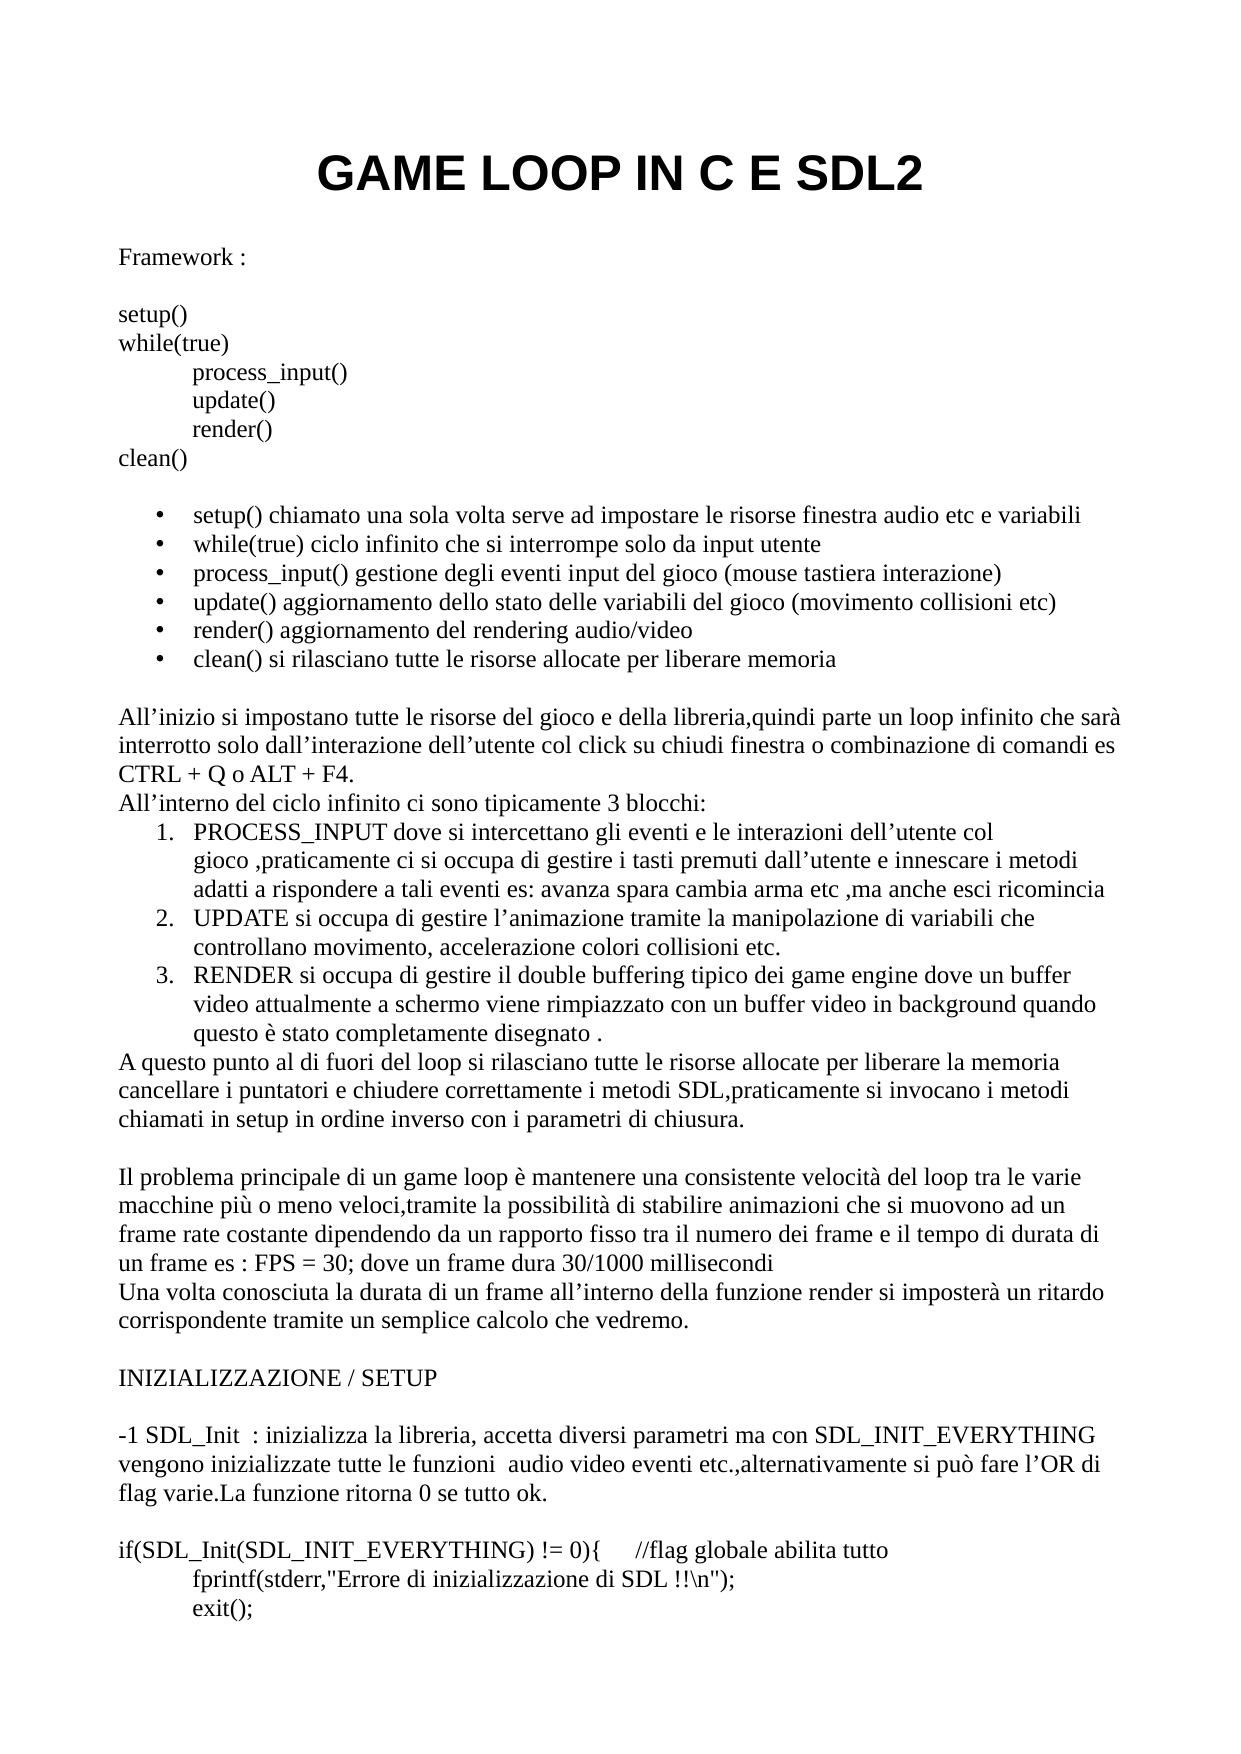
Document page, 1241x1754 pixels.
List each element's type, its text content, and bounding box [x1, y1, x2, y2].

list PROCESS_INPUT dove si intercettano gli eventi e le interazioni dell’utente col gioco ,praticamente ci si occupa di gestire i tasti premuti dall’utente e innescare i metodi adatti a rispondere a tali eventi es: avanza spara cambia arma etc ,ma anche esci ricomincia [156, 817, 1122, 903]
list update() aggiornamento dello stato delle variabili del gioco (movimento collisioni etc) [156, 587, 1122, 616]
text A questo punto al di fuori del loop si rilasciano tutte le risorse allocate per liberare la memoria cancellare i puntatori e chiudere correttamente i metodi SDL,praticamente si invocano i metodi chiamati in setup in ordine inverso con i parametri di chiusura. [118, 1047, 1122, 1133]
text exit(); [118, 1593, 1122, 1622]
text All’interno del ciclo infinito ci sono tipicamente 3 blocchi: [118, 788, 1122, 817]
text All’inizio si impostano tutte le risorse del gioco e della libreria,quindi parte un loop infinito che sarà interrotto solo dall’interazione dell’utente col click su chiudi finestra o combinazione di comandi es CTRL + Q o ALT + F4. [118, 702, 1122, 788]
list clean() si rilasciano tutte le risorse allocate per liberare memoria [156, 644, 1122, 673]
list render() aggiornamento del rendering audio/video [156, 616, 1122, 644]
text Il problema principale di un game loop è mantenere una consistente velocità del loop tra le varie macchine più o meno veloci,tramite la possibilità di stabilire animazioni che si muovono ad un frame rate costante dipendendo da un rapporto fisso tra il numero dei frame e il tempo di durata di un frame es : FPS = 30; dove un frame dura 30/1000 millisecondi [118, 1162, 1122, 1277]
title GAME LOOP IN C E SDL2 [118, 143, 1122, 201]
list while(true) ciclo infinito che si interrompe solo da input utente [156, 529, 1122, 558]
text render() [118, 414, 1122, 443]
text -1 SDL_Init : inizializza la libreria, accetta diversi parametri ma con SDL_INIT_EVERYTHING vengono inizializzate tutte le funzioni audio video eventi etc.,alternativamente si può fare l’OR di flag varie.La funzione ritorna 0 se tutto ok. [118, 1421, 1122, 1507]
text while(true) [118, 328, 1122, 357]
list UPDATE si occupa di gestire l’animazione tramite la manipolazione di variabili che controllano movimento, accelerazione colori collisioni etc. [156, 903, 1122, 961]
list process_input() gestione degli eventi input del gioco (mouse tastiera interazione) [156, 558, 1122, 587]
list RENDER si occupa di gestire il double buffering tipico dei game engine dove un buffer video attualmente a schermo viene rimpiazzato con un buffer video in background quando questo è stato completamente disegnato . [156, 961, 1122, 1047]
text setup() [118, 299, 1122, 328]
text process_input() [118, 357, 1122, 386]
text clean() [118, 443, 1122, 472]
text if(SDL_Init(SDL_INIT_EVERYTHING) != 0){ //flag globale abilita tutto [118, 1536, 1122, 1564]
text Framework : [118, 242, 1122, 271]
text INIZIALIZZAZIONE / SETUP [118, 1363, 1122, 1392]
text fprintf(stderr,"Errore di inizializzazione di SDL !!\n"); [118, 1564, 1122, 1593]
text Una volta conosciuta la durata di un frame all’interno della funzione render si imposterà un ritardo corrispondente tramite un semplice calcolo che vedremo. [118, 1277, 1122, 1334]
list setup() chiamato una sola volta serve ad impostare le risorse finestra audio etc e variabili [156, 501, 1122, 529]
text update() [118, 386, 1122, 414]
